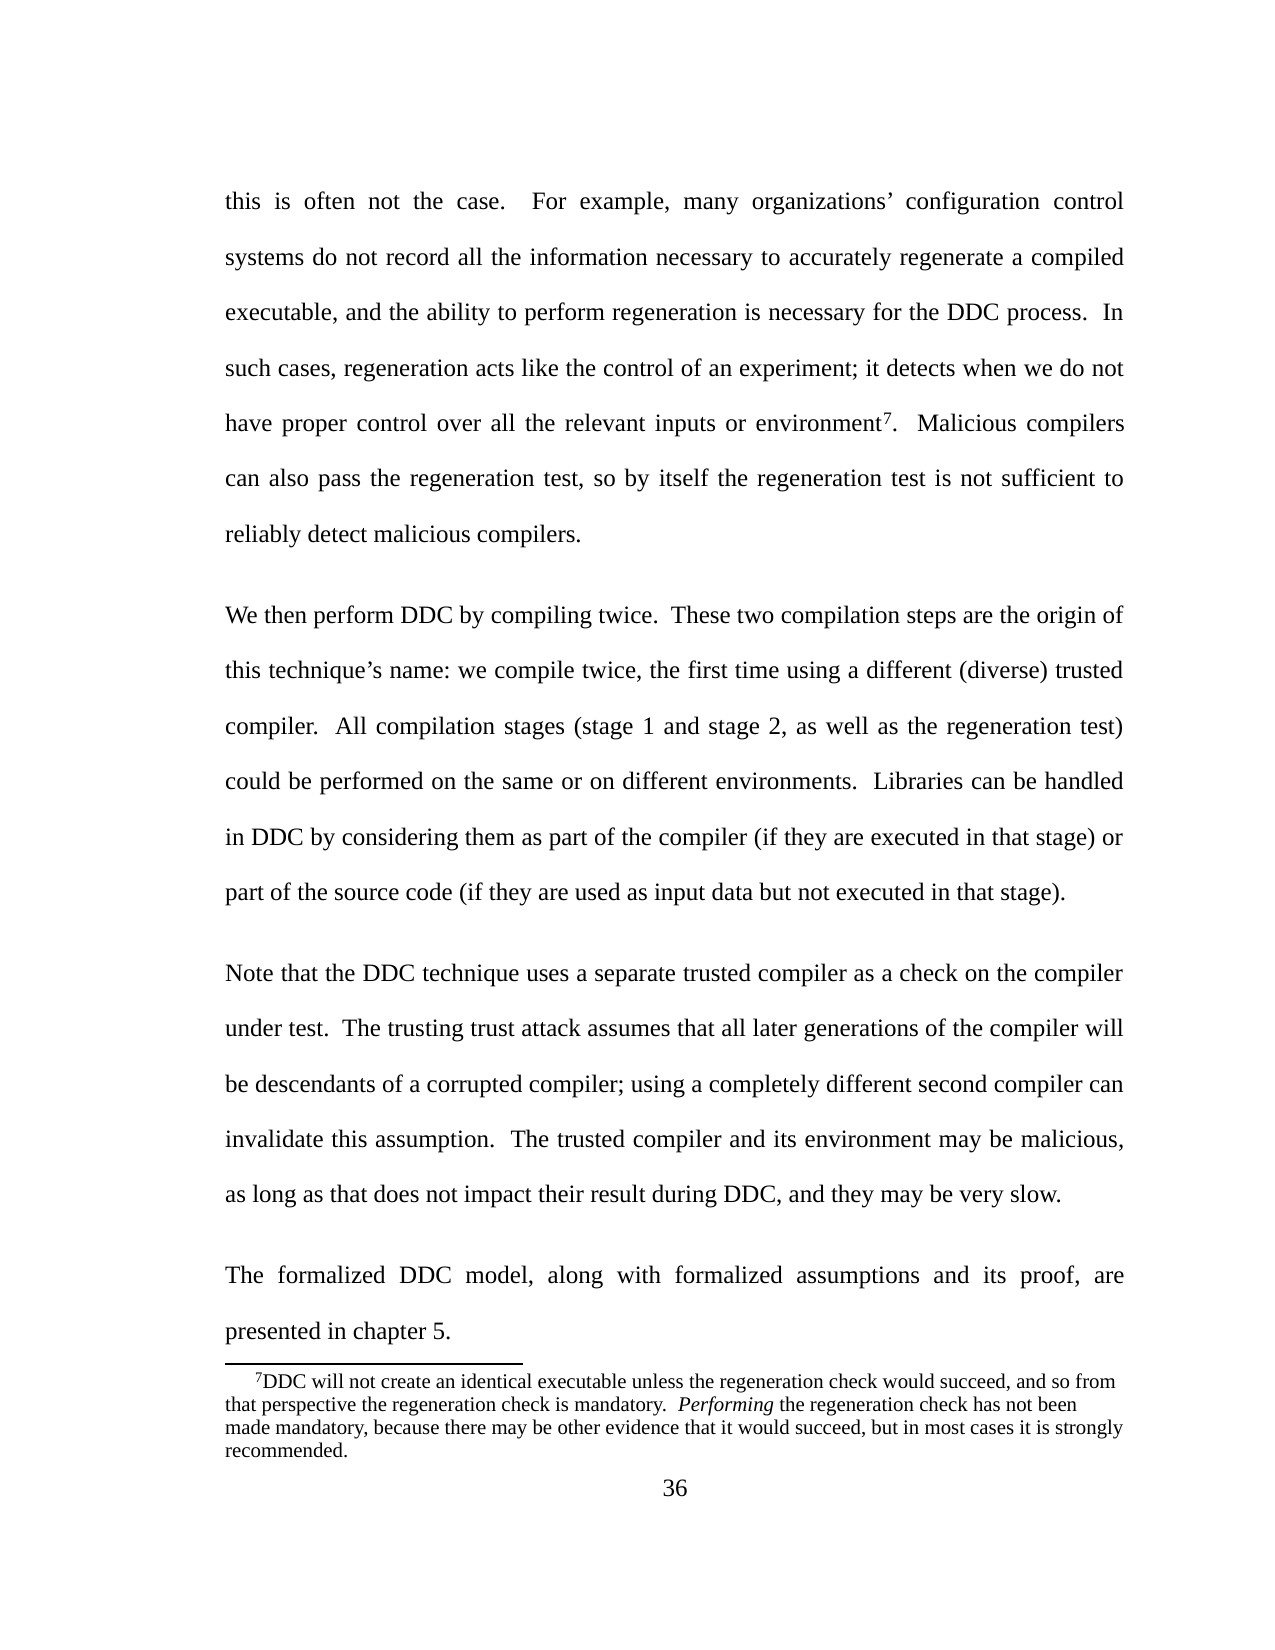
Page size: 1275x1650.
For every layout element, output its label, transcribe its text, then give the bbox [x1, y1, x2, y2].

text this is often not the case. For example, many organizations’ configuration control systems do not record all the information necessary to accurately regenerate a compiled executable, and the ability to perform regeneration is necessary for the DDC process. In such cases, regeneration acts like the control of an experiment; it detects when we do not have proper control over all the relevant inputs or environment. Malicious compilers can also pass the regeneration test, so by itself the regeneration test is not sufficient to reliably detect malicious compilers. [225, 187, 1125, 548]
text DDC will not create an identical executable unless the regeneration check would succeed, and so from that perspective the regeneration check is mandatory. Performing the regeneration check has not been made mandatory, because there may be other evidence that it would succeed, but in most cases it is strongly recommended. [225, 1370, 1125, 1462]
text We then perform DDC by compiling twice. These two compilation steps are the origin of this technique’s name: we compile twice, the first time using a different (diverse) trusted compiler. All compilation stages (stage 1 and stage 2, as well as the regeneration test) could be performed on the same or on different environments. Libraries can be handled in DDC by considering them as part of the compiler (if they are executed in that stage) or part of the source code (if they are used as input data but not executed in that stage). [225, 601, 1125, 906]
text Note that the DDC technique uses a separate trusted compiler as a check on the compiler under test. The trusting trust attack assumes that all later generations of the compiler will be descendants of a corrupted compiler; using a completely different second compiler can invalidate this assumption. The trusted compiler and its environment may be malicious, as long as that does not impact their result during DDC, and they may be very slow. [225, 959, 1125, 1208]
text The formalized DDC model, along with formalized assumptions and its proof, are presented in chapter 5. [225, 1262, 1125, 1345]
